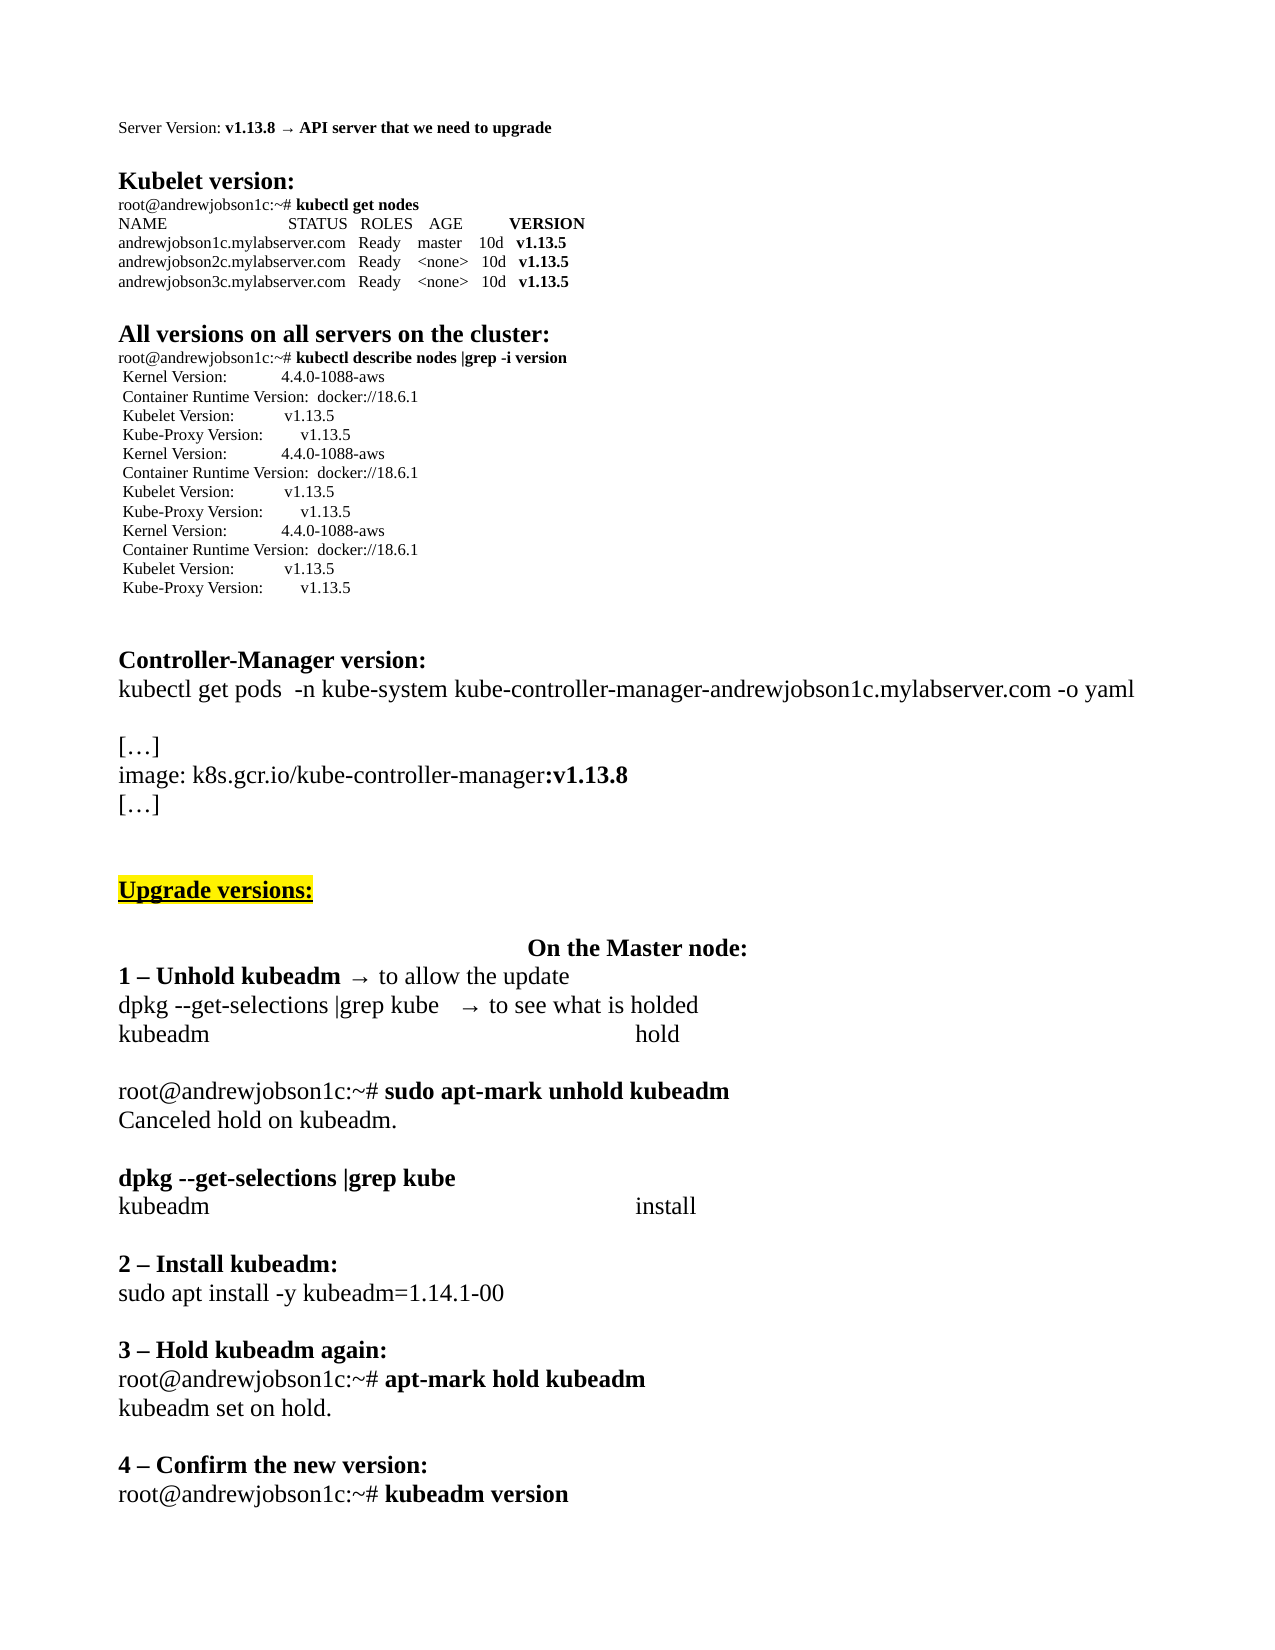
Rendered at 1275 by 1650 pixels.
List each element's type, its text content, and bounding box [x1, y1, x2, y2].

text Kubelet Version: v1.13.5 [118, 482, 1157, 501]
text dpkg --get-selections |grep kube → to see what is holded [118, 990, 1157, 1019]
text Controller-Manager version: [118, 645, 1157, 674]
text kubeadm hold [118, 1019, 1157, 1048]
text 1 – Unhold kubeadm → to allow the update [118, 961, 1157, 990]
text kubeadm install [118, 1191, 1157, 1220]
text root@andrewjobson1c:~# kubectl get nodes [118, 195, 1157, 214]
text root@andrewjobson1c:~# kubectl describe nodes |grep -i version [118, 348, 1157, 367]
text Kernel Version: 4.4.0-1088-aws [118, 444, 1157, 463]
text Kubelet Version: v1.13.5 [118, 406, 1157, 425]
text Kube-Proxy Version: v1.13.5 [118, 425, 1157, 444]
text kubeadm set on hold. [118, 1393, 1157, 1421]
text image: k8s.gcr.io/kube-controller-manager:v1.13.8 [118, 760, 1157, 789]
text Container Runtime Version: docker://18.6.1 [118, 463, 1157, 482]
text dpkg --get-selections |grep kube [118, 1163, 1157, 1191]
text Canceled hold on kubeadm. [118, 1105, 1157, 1134]
text All versions on all servers on the cluster: [118, 319, 1157, 348]
text sudo apt install -y kubeadm=1.14.1-00 [118, 1278, 1157, 1306]
text Kernel Version: 4.4.0-1088-aws [118, 367, 1157, 386]
text kubectl get pods -n kube-system kube-controller-manager-andrewjobson1c.mylabserver.com -o yaml [118, 674, 1157, 703]
text On the Master node: [118, 933, 1157, 961]
text […] [118, 789, 1157, 818]
text 3 – Hold kubeadm again: [118, 1335, 1157, 1364]
text andrewjobson1c.mylabserver.com Ready master 10d v1.13.5 [118, 233, 1157, 252]
text root@andrewjobson1c:~# sudo apt-mark unhold kubeadm [118, 1076, 1157, 1105]
text root@andrewjobson1c:~# apt-mark hold kubeadm [118, 1364, 1157, 1393]
text andrewjobson3c.mylabserver.com Ready <none> 10d v1.13.5 [118, 271, 1157, 291]
text Kube-Proxy Version: v1.13.5 [118, 501, 1157, 521]
text Kubelet Version: v1.13.5 [118, 559, 1157, 578]
text […] [118, 731, 1157, 760]
text Kube-Proxy Version: v1.13.5 [118, 578, 1157, 597]
text Kubelet version: [118, 166, 1157, 195]
text NAME STATUS ROLES AGE VERSION [118, 214, 1157, 233]
text Container Runtime Version: docker://18.6.1 [118, 386, 1157, 406]
text Server Version: v1.13.8 → API server that we need to upgrade [118, 118, 1157, 137]
text Upgrade versions: [118, 875, 1157, 904]
text 2 – Install kubeadm: [118, 1249, 1157, 1278]
text Kernel Version: 4.4.0-1088-aws [118, 521, 1157, 540]
text andrewjobson2c.mylabserver.com Ready <none> 10d v1.13.5 [118, 252, 1157, 271]
text root@andrewjobson1c:~# kubeadm version [118, 1479, 1157, 1508]
text Container Runtime Version: docker://18.6.1 [118, 540, 1157, 559]
text 4 – Confirm the new version: [118, 1450, 1157, 1479]
